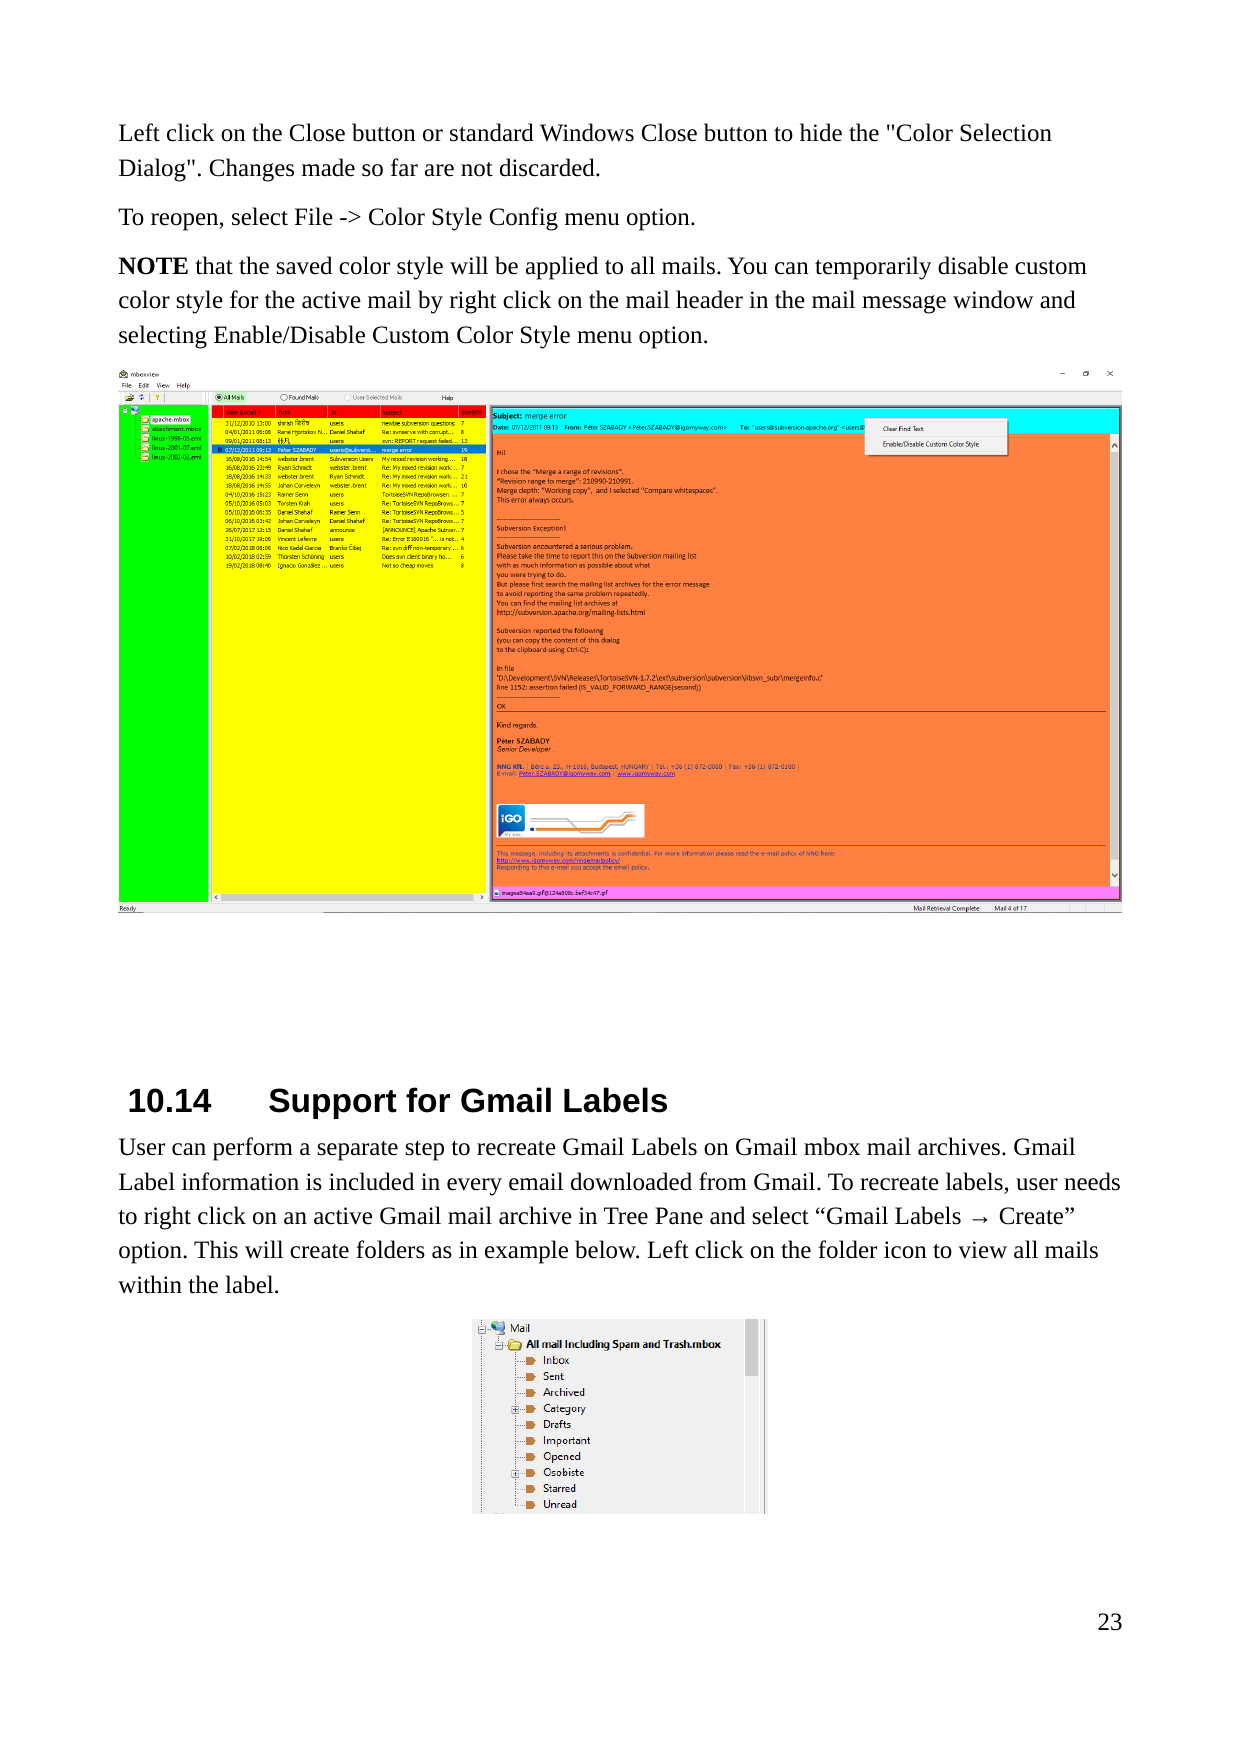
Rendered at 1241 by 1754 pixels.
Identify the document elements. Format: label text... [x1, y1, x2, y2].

text User can perform a separate step to recreate Gmail Labels on Gmail mbox mail archives. Gmail Label information is included in every email downloaded from Gmail. To recreate labels, user needs to right click on an active Gmail mail archive in Tree Pane and select “Gmail Labels → Create” option. This will create folders as in example below. Left click on the folder icon to view all mails within the label. [118, 1132, 1122, 1299]
text [118, 1319, 1122, 1568]
subtitle Support for Gmail Labels [118, 1081, 1122, 1119]
picture [472, 1319, 769, 1514]
text NOTE that the saved color style will be applied to all mails. You can temporarily disable custom color style for the active mail by right click on the mail header in the mail message window and selecting Enable/Disable Custom Color Style menu option. [118, 251, 1122, 348]
text To reopen, select File -> Color Style Config menu option. [118, 202, 1122, 230]
text Left click on the Close button or standard Windows Close button to hide the "Color Selection Dialog". Changes made so far are not discarded. [118, 118, 1122, 181]
picture [118, 368, 1123, 913]
